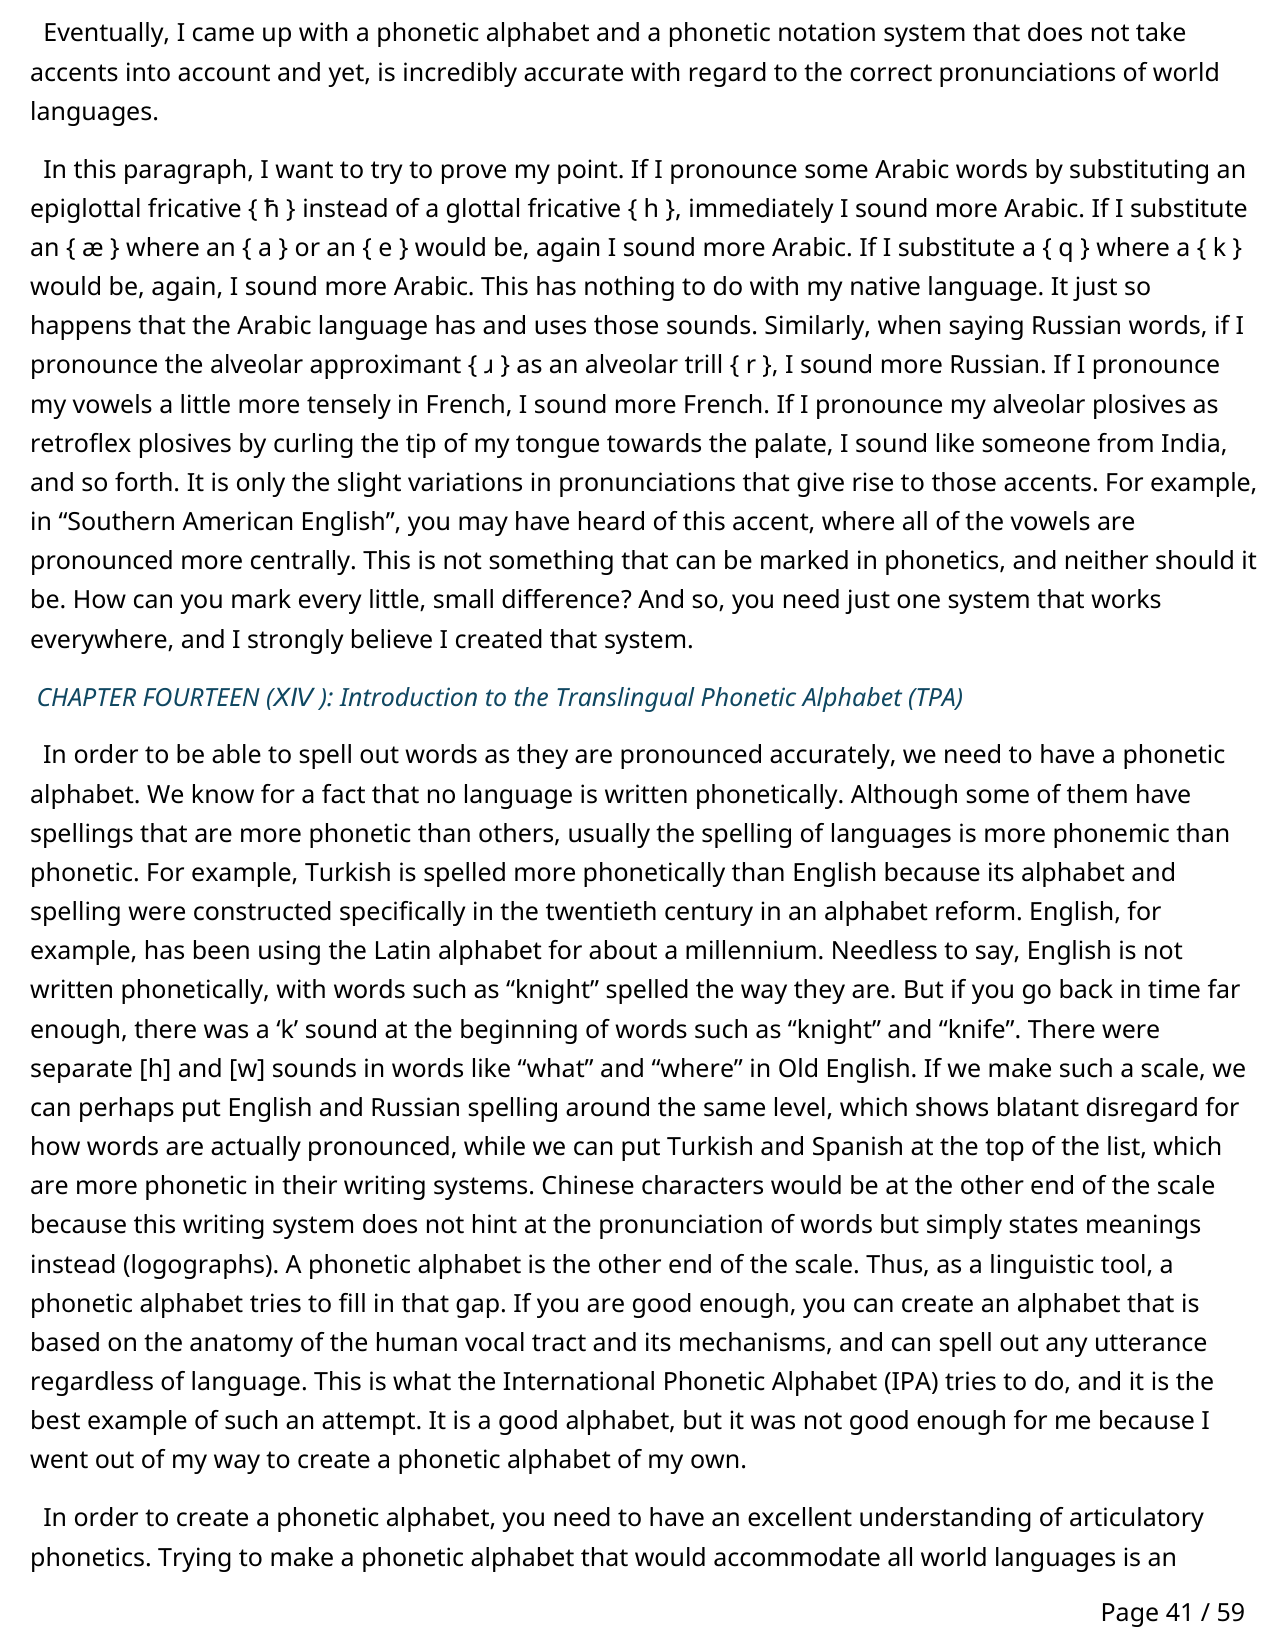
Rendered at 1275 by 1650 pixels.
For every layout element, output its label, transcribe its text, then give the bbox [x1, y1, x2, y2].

text In order to create a phonetic alphabet, you need to have an excellent understanding of articulatory phonetics. Trying to make a phonetic alphabet that would accommodate all world languages is an [30, 1500, 1260, 1573]
subtitle CHAPTER FOURTEEN (ⅩⅣ ): Introduction to the Translingual Phonetic Alphabet (TPA) [30, 679, 1260, 713]
text In this paragraph, I want to try to prove my point. If I pronounce some Arabic words by substituting an epiglottal fricative { ħ } instead of a glottal fricative { h }, immediately I sound more Arabic. If I substitute an { æ } where an { a } or an { e } would be, again I sound more Arabic. If I substitute a { q } where a { k } would be, again, I sound more Arabic. This has nothing to do with my native language. It just so happens that the Arabic language has and uses those sounds. Similarly, when saying Russian words, if I pronounce the alveolar approximant { ɹ } as an alveolar trill { r }, I sound more Russian. If I pronounce my vowels a little more tensely in French, I sound more French. If I pronounce my alveolar plosives as retroflex plosives by curling the tip of my tongue towards the palate, I sound like someone from India, and so forth. It is only the slight variations in pronunciations that give rise to those accents. For example, in “Southern American English”, you may have heard of this accent, where all of the vowels are pronounced more centrally. This is not something that can be marked in phonetics, and neither should it be. How can you mark every little, small difference? And so, you need just one system that works everywhere, and I strongly believe I created that system. [30, 151, 1260, 655]
text In order to be able to spell out words as they are pronounced accurately, we need to have a phonetic alphabet. We know for a fact that no language is written phonetically. Although some of them have spellings that are more phonetic than others, usually the spelling of languages is more phonemic than phonetic. For example, Turkish is spelled more phonetically than English because its alphabet and spelling were constructed specifically in the twentieth century in an alphabet reform. English, for example, has been using the Latin alphabet for about a millennium. Needless to say, English is not written phonetically, with words such as “knight” spelled the way they are. But if you go back in time far enough, there was a ‘k’ sound at the beginning of words such as “knight” and “knife”. There were separate [h] and [w] sounds in words like “what” and “where” in Old English. If we make such a scale, we can perhaps put English and Russian spelling around the same level, which shows blatant disregard for how words are actually pronounced, while we can put Turkish and Spanish at the top of the list, which are more phonetic in their writing systems. Chinese characters would be at the other end of the scale because this writing system does not hint at the pronunciation of words but simply states meanings instead (logographs). A phonetic alphabet is the other end of the scale. Thus, as a linguistic tool, a phonetic alphabet tries to fill in that gap. If you are good enough, you can create an alphabet that is based on the anatomy of the human vocal tract and its mechanisms, and can spell out any utterance regardless of language. This is what the International Phonetic Alphabet (IPA) tries to do, and it is the best example of such an attempt. It is a good alphabet, but it was not good enough for me because I went out of my way to create a phonetic alphabet of my own. [30, 737, 1260, 1476]
text Eventually, I came up with a phonetic alphabet and a phonetic notation system that does not take accents into account and yet, is incredibly accurate with regard to the correct pronunciations of world languages. [30, 15, 1260, 127]
